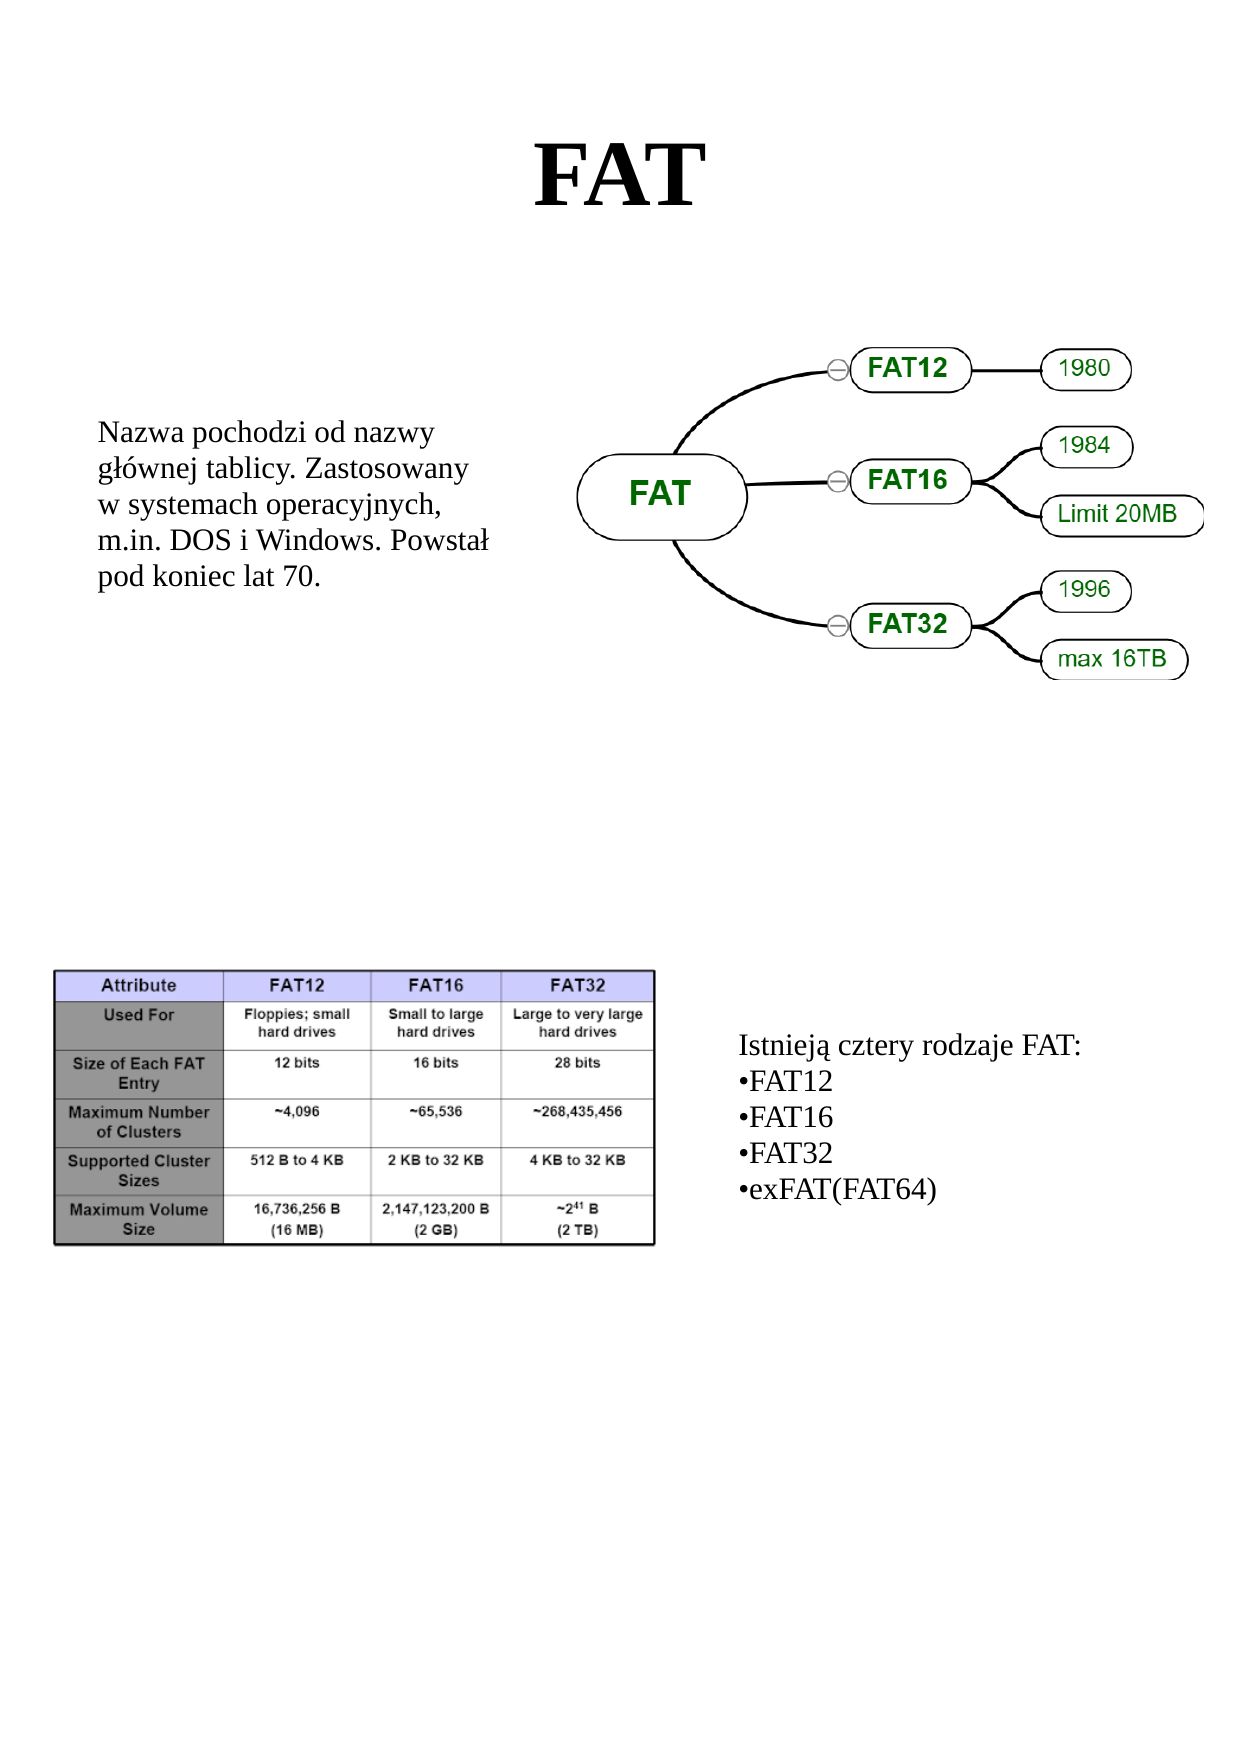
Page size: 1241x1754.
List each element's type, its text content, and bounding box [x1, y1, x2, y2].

picture [559, 329, 1221, 697]
text FAT [118, 118, 1122, 226]
picture [51, 968, 658, 1248]
